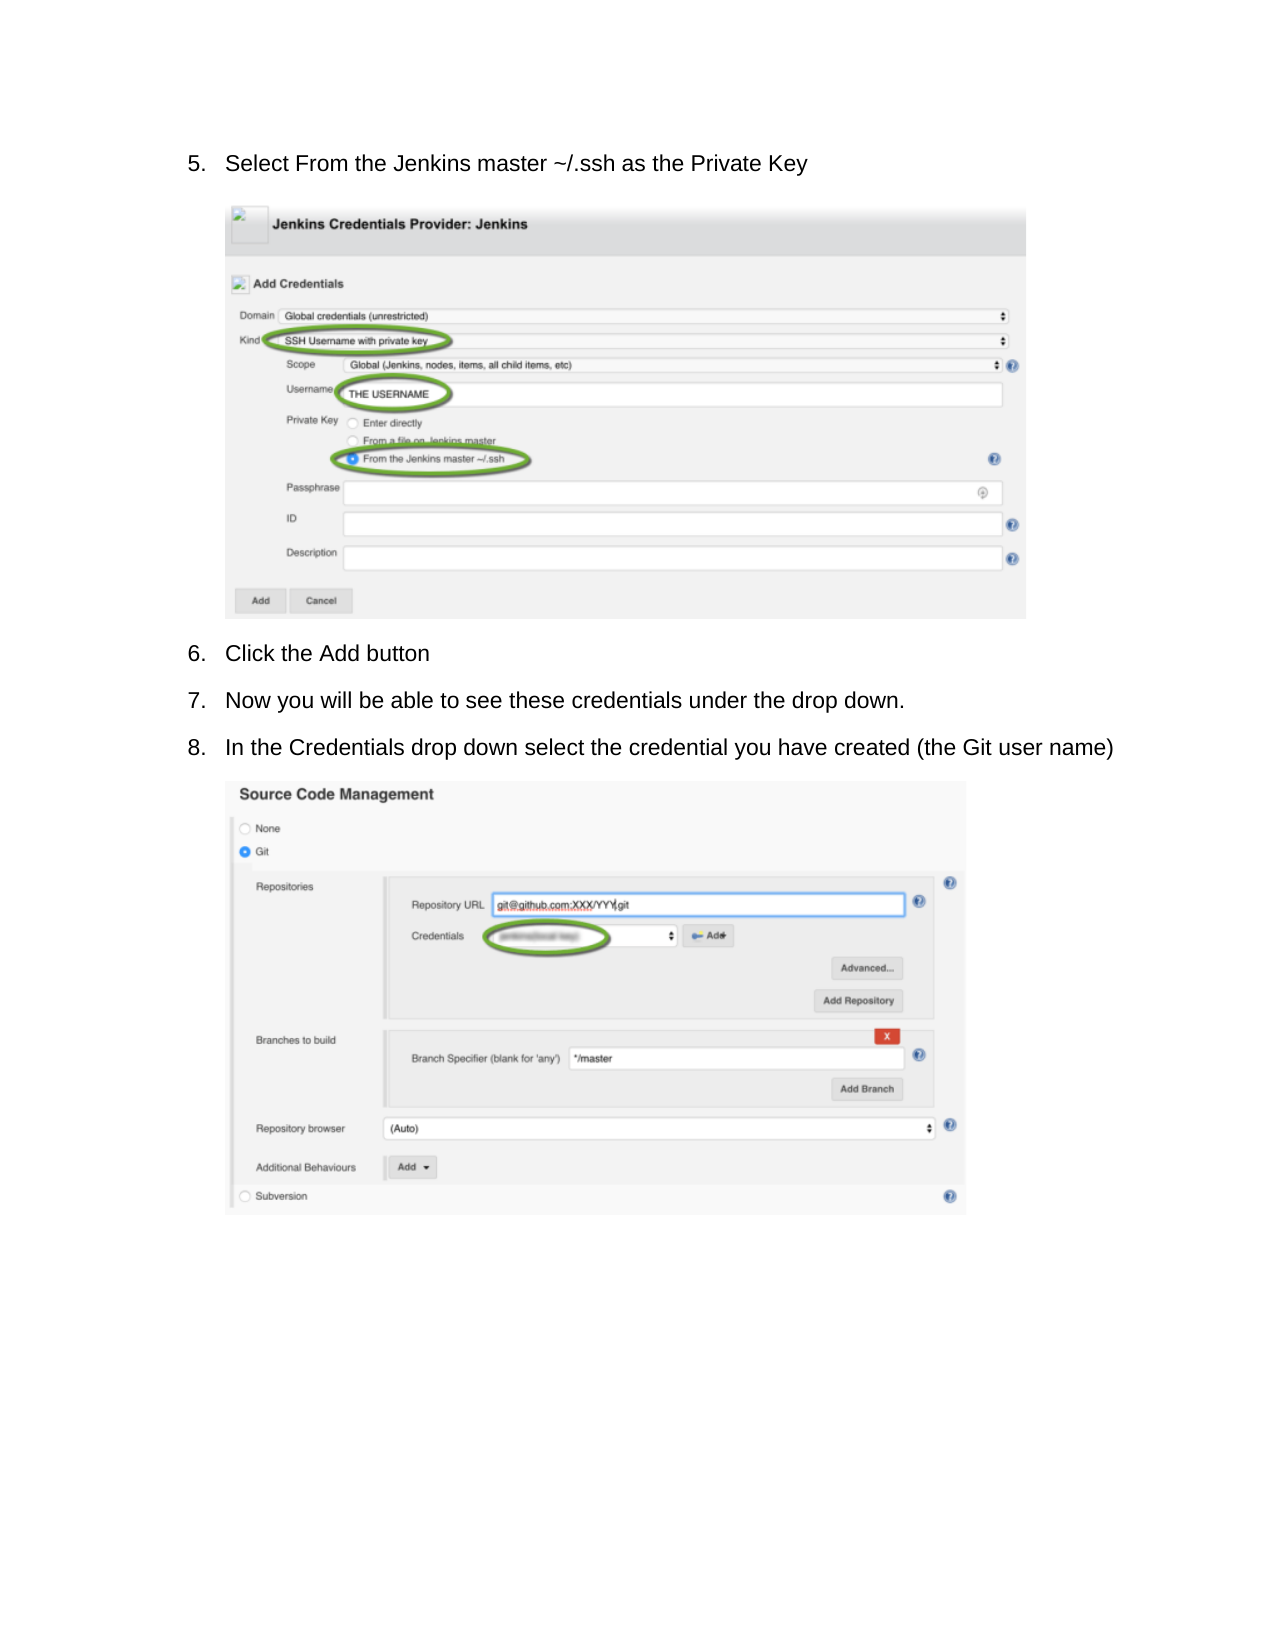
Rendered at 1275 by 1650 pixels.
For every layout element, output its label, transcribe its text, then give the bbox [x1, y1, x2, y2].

list Select From the Jenkins master ~/.ssh as the Private Key [187, 150, 1125, 618]
picture [225, 781, 967, 1215]
list Now you will be able to see these credentials under the drop down. [187, 687, 1125, 713]
list Click the Add button [187, 639, 1125, 666]
list In the Credentials drop down select the credential you have created (the Git user name) [187, 734, 1125, 1214]
picture [225, 197, 1027, 619]
